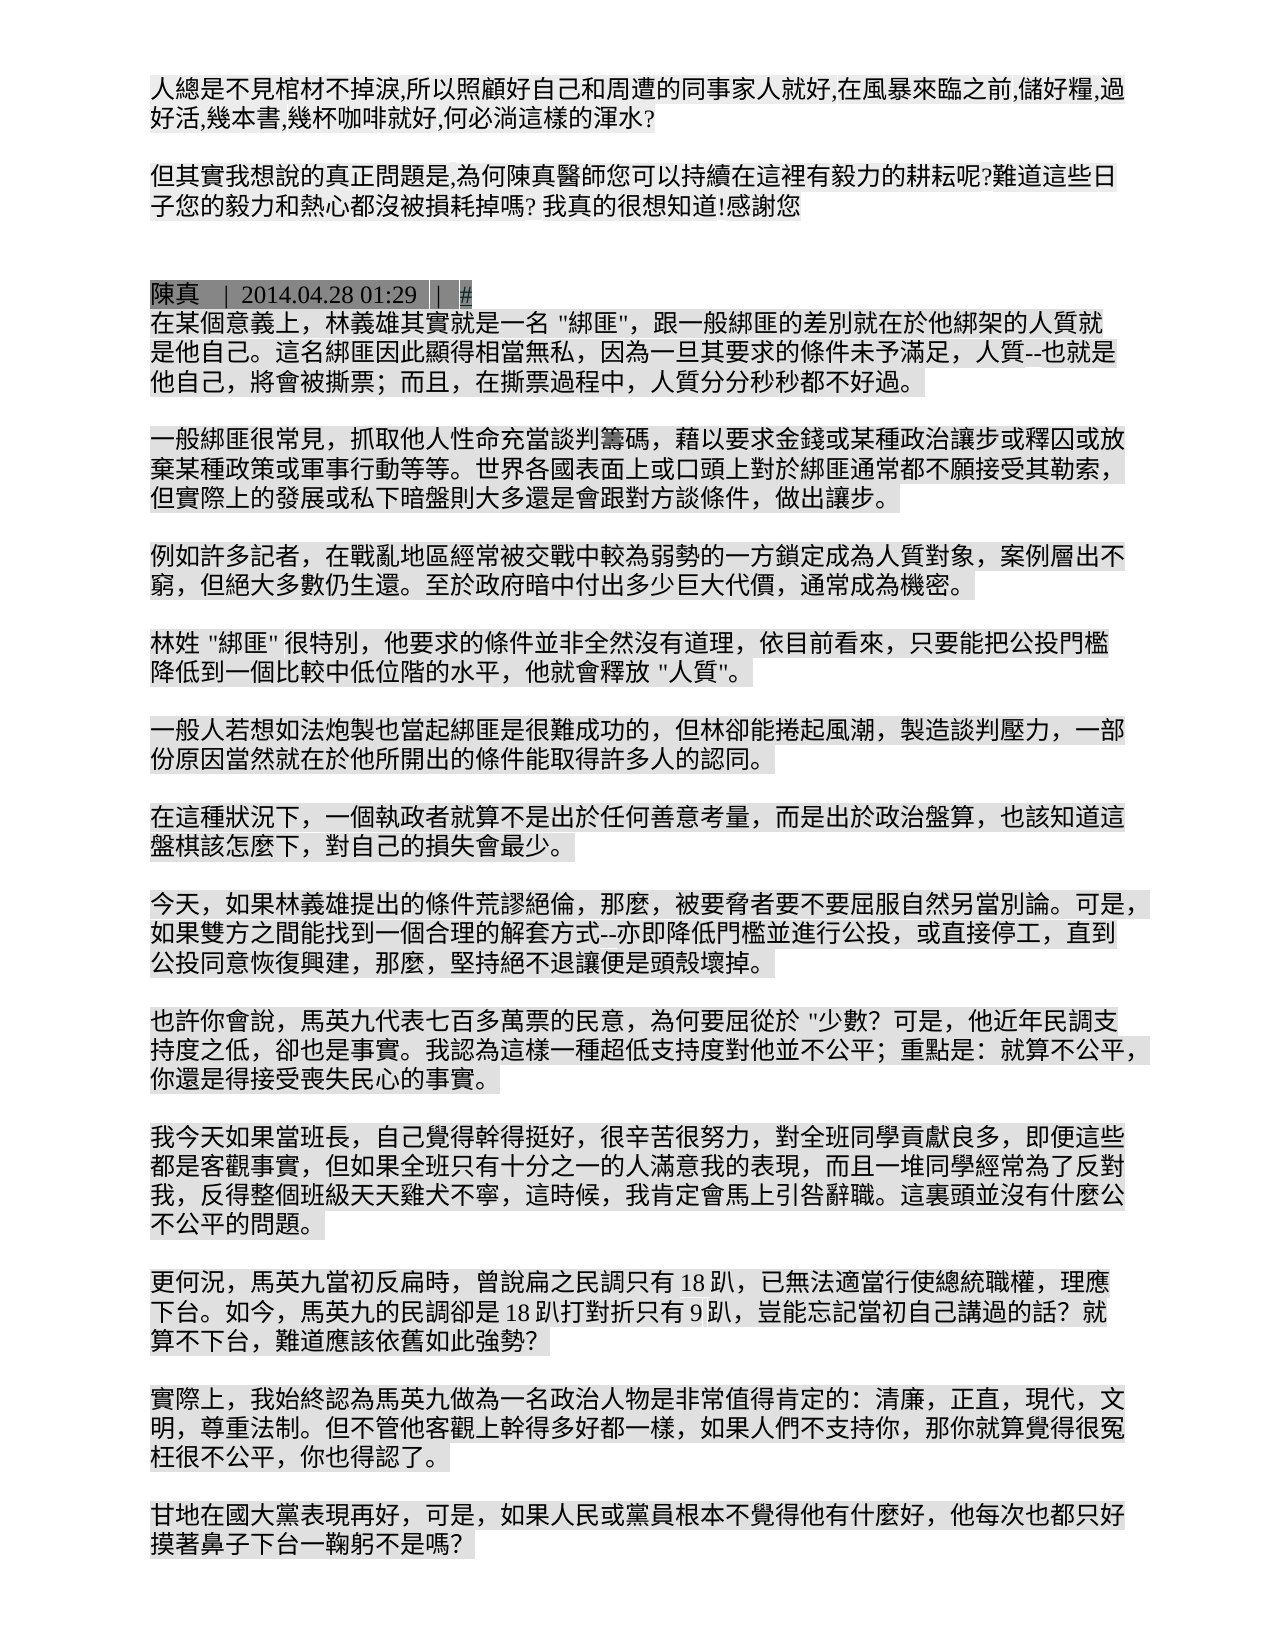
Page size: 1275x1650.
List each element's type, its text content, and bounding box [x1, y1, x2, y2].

text 陳真醫師, 無意間看到這裡,真的讓我如獲至寶.也非常開心. 看了學運,深入了解核電議題,發現我不清楚是因為害怕未知是人的本能,大多數人會因此智商降低,利用集體聚結來提高認同來掩埋心底的"畏懼",所以也刻意忽略了"理性"? 還是綠營或這些社運分子的操弄可以這麼高竿? 可以維持理性的人究竟是少數,還是不敢說真話或表達呢? 核四議題在N年前就吵到今天,社運卻有不同的對待?如果社運和環評這些明顯偏頗綠營,那麼我始終不解究竟好處能夠在哪? 所有的一切多數人說更進步,現在的年輕人不一樣了...我卻完全看不出來也不能理解...要反服貿不了解服貿,要反核不了解核..要反藍綠不了解藍綠..然後從歷史角度來看,無論是政治人物或是每個人民卻都在不同的時間有不同甚至相反的價值選擇?實在讓我非常錯亂. 似乎現在很多更年輕的朋友,是可以不思考就大聲撕裂和說話的,而只要有個比自己會思考的人當領隊和自己同個立場,自己就可以義憤填膺幻化成正義的代表成了慷慨赴死的棋子 (話說,當死亡真的橫臨面前就又是一回事了.) 已經不年輕的我,真的沒辦法理解,為什麼每個人的價值觀會隨時跟著議題變動,深究到最後就會發現感受現在是不是過去更糟,因為... 意識凌駕正確 意識凌駕政治 意識凌駕專業 意識凌駕理性 然後繼續撕裂... 我開始了解這是群體問題,這是心理問題,當我要找出這樣的脈絡和痕跡時,我才知道最後仍然可能要往往哲學心理的問題去看才會有真相...還弄了佛洛伊德的群體心理學來看(可是有些好艱深 Orz). 我突然感覺:是不是很多時候,少數的精神病人往往比較符合真相和理性,而沒精神病的反而感覺像神經病占了多數?因為我都要錯亂了. 真理常是需要勇敢打破,承認懦弱或無知才能重建的,當然大多數人都不願意這樣做.縱然我也始終不明白為何大多數人不願意承認自己的狹隘.卻讓自己跟著其他人的狹隘前行. 上街談議題前,所有問題不講技術，不願深入了解，沒有確實數據，沒有科學探究，只憑民粹和恐懼的簡化,就可以大談議題和民主? 我很不解也開始疑惑,為什麼上街闡述議題,可以不定義議題?反核的訴求到底是什麼？會有人在反之前先清楚定義自己想反什麼嗎？ 1，反拼裝的核四 2，反藍營核四 3，反現行核四公投，要修正門檻 4，反核四公投，應該要直接停建違約 5，只反核四，不反其他核X 6，全反核 1的話，台灣的重大建設都是拼裝的啊，捷運是，高鐵是，當初也因為拼裝所以反過的樣子，可是時至今日，台鐵問題比捷運高鐵多太多了。 2的話，我不能理解，因為綠營在的時候曾經停建，卻因為承擔不起後果又復建，所以綠營在位時一樣在建啊，怎麼都沒啥聲音？當然綠營現在把問題丟給藍營或公投有利無害，既可以撿尾刀又能脫責任。 3的話，修正門檻以後，公投結果是停建OK，如果不是咧？真的不會再有問題嗎？畢竟這門檻也是當初定好的，現在還不是反悔？ 5的話，就顯得神奇了，是只要在台灣的核X都不行嗎？而老舊的核123延役真的會比核四安全嗎？還是要等DPP重蓋就可以？ 4和6的話，我能理解，管他什麼專業和世界趨勢，反正結果就是全民選擇，全民承擔而已。 奇怪，由歷史軌跡看來其實綠營根本不反核，藍營就乾脆在這時間下台放棄重選讓綠營上台就好啦，既得歷史定位，又讓綠營或公投社運份子去承擔全民的未來，不是很好？ 就算降到多低門檻又如何，反正選擇錯誤也是綠營的責任或是公投的決定啊?反正不敢承擔的一律放諸意識公投就好，我也很想知道當所有議題全都是政治意識凌駕專業討論的時候，到底台灣會變成更好還是更糟？ 是不是有時候放手才是最好的，而不是死握著不放… 成熟有能力的政府並不會與生俱來，什麼樣的人民素質才會擁有什麼樣的政府，無論顏色或左右派。 當人民不想負起代價，不願自省還沒承受嚴重後果之時是不會覺醒的，當幾次輪替以後發現每次上街頭，或怎麼選擇都錯的時候，才會開始思考是不是自己有問題。 所以何必呢？不如就亂到底，隨便到底，意識到底吧. 我認為每個人真理的疑惑箱子只要開始想要解開,價值準則建立在理性上,大略有了一份答案,人生和心理都才能擁有天地無法撼動的基柱. 看到您之前的回覆可以理解您對提問人的資訊覺得不解,不只是因為您對台灣或世界史或心理的博學,而是看見您的觀點和價值觀的清晰脈絡讓我更覺得高興.從您回覆學到很多,所以留言感謝您~ 我是自營商,我的觀點或想法只在FB私領域或部落格發布,但原因很簡單,因為我不想因為多數盲從的觀點而精神錯亂,我也沒有那份心力,我自私的想,反正最終都要為自己的選擇付出代價. 人總是不見棺材不掉淚,所以照顧好自己和周遭的同事家人就好,在風暴來臨之前,儲好糧,過好活,幾本書,幾杯咖啡就好,何必淌這樣的渾水? 但其實我想說的真正問題是,為何陳真醫師您可以持續在這裡有毅力的耕耘呢?難道這些日子您的毅力和熱心都沒被損耗掉嗎? 我真的很想知道!感謝您 [150, 75, 1125, 255]
text 陳真 | 2014.04.28 01:29 | # [150, 280, 1125, 309]
text 在某個意義上，林義雄其實就是一名 "綁匪"，跟一般綁匪的差別就在於他綁架的人質就是他自己。這名綁匪因此顯得相當無私，因為一旦其要求的條件未予滿足，人質--也就是他自己，將會被撕票；而且，在撕票過程中，人質分分秒秒都不好過。 一般綁匪很常見，抓取他人性命充當談判籌碼，藉以要求金錢或某種政治讓步或釋囚或放棄某種政策或軍事行動等等。世界各國表面上或口頭上對於綁匪通常都不願接受其勒索，但實際上的發展或私下暗盤則大多還是會跟對方談條件，做出讓步。 例如許多記者，在戰亂地區經常被交戰中較為弱勢的一方鎖定成為人質對象，案例層出不窮，但絕大多數仍生還。至於政府暗中付出多少巨大代價，通常成為機密。 林姓 "綁匪" 很特別，他要求的條件並非全然沒有道理，依目前看來，只要能把公投門檻降低到一個比較中低位階的水平，他就會釋放 "人質"。 一般人若想如法炮製也當起綁匪是很難成功的，但林卻能捲起風潮，製造談判壓力，一部份原因當然就在於他所開出的條件能取得許多人的認同。 在這種狀況下，一個執政者就算不是出於任何善意考量，而是出於政治盤算，也該知道這盤棋該怎麼下，對自己的損失會最少。 今天，如果林義雄提出的條件荒謬絕倫，那麼，被要脅者要不要屈服自然另當別論。可是，如果雙方之間能找到一個合理的解套方式--亦即降低門檻並進行公投，或直接停工，直到公投同意恢復興建，那麼，堅持絕不退讓便是頭殼壞掉。 也許你會說，馬英九代表七百多萬票的民意，為何要屈從於 "少數？可是，他近年民調支持度之低，卻也是事實。我認為這樣一種超低支持度對他並不公平；重點是：就算不公平，你還是得接受喪失民心的事實。 我今天如果當班長，自己覺得幹得挺好，很辛苦很努力，對全班同學貢獻良多，即便這些都是客觀事實，但如果全班只有十分之一的人滿意我的表現，而且一堆同學經常為了反對我，反得整個班級天天雞犬不寧，這時候，我肯定會馬上引咎辭職。這裏頭並沒有什麼公不公平的問題。 更何況，馬英九當初反扁時，曾說扁之民調只有18趴，已無法適當行使總統職權，理應下台。如今，馬英九的民調卻是18趴打對折只有9趴，豈能忘記當初自己講過的話？就算不下台，難道應該依舊如此強勢？ 實際上，我始終認為馬英九做為一名政治人物是非常值得肯定的：清廉，正直，現代，文明，尊重法制。但不管他客觀上幹得多好都一樣，如果人們不支持你，那你就算覺得很冤枉很不公平，你也得認了。 甘地在國大黨表現再好，可是，如果人民或黨員根本不覺得他有什麼好，他每次也都只好摸著鼻子下台一鞠躬不是嗎？ 我確實覺得台灣人如此反馬，然後卻把一些人渣級的綠營人物當成偶像當成寶，實在是頭殼徹底壞去，但基本上我還算是頗能適應民主生活。你再好也沒用，人家不認同你，你也只好啞巴吃黃蓮。至於人渣再爛，你也只好眼睜睜看著蠢到爆的一堆人對之搖旗吶喊，視為偶像、救星。 我如果沒法接受這種荒謬的現實，硬要用各種不合理不文明甚至卑劣的手段企圖改變現狀，那我豈不是跟那些綠色生物有著一模一樣的思維和基因，總以為自己支持的人與事就必然是神聖不可侵犯，非徹底貫徹不可。 我講的這些想法很瑣碎，實無須多言，因為它理應只是民主的ABC。台灣缺乏大腦、蠢血沸騰、行事作風非常不正直的綠色生物已經夠多，我們沒必要也不應該再向他們看齊。 [150, 309, 1125, 1559]
